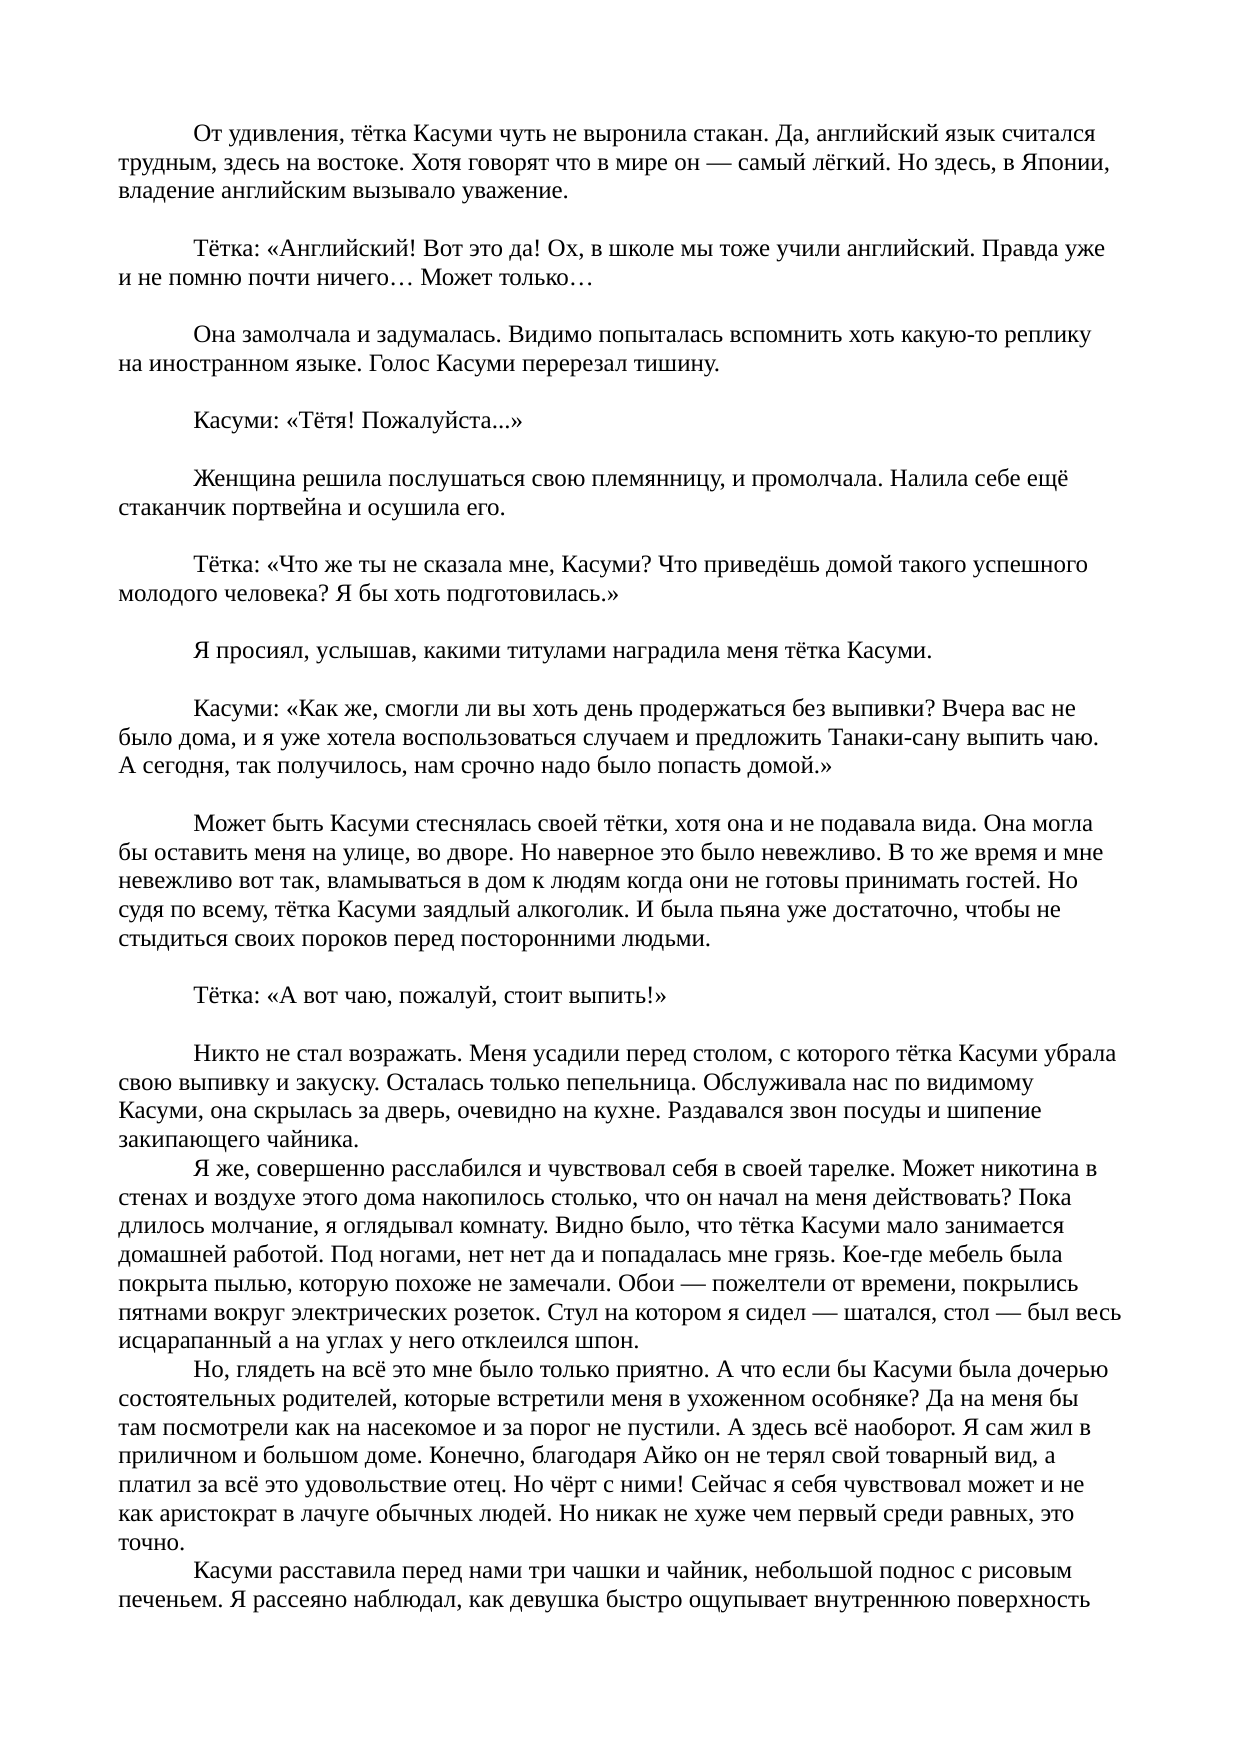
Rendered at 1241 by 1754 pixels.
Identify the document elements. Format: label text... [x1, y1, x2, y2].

text Женщина решила послушаться свою племянницу, и промолчала. Налила себе ещё стаканчик портвейна и осушила его. [118, 463, 1122, 521]
text Никто не стал возражать. Меня усадили перед столом, с которого тётка Касуми убрала свою выпивку и закуску. Осталась только пепельница. Обслуживала нас по видимому Касуми, она скрылась за дверь, очевидно на кухне. Раздавался звон посуды и шипение закипающего чайника. [118, 1038, 1122, 1153]
text Но, глядеть на всё это мне было только приятно. А что если бы Касуми была дочерью состоятельных родителей, которые встретили меня в ухоженном особняке? Да на меня бы там посмотрели как на насекомое и за порог не пустили. А здесь всё наоборот. Я сам жил в приличном и большом доме. Конечно, благодаря Айко он не терял свой товарный вид, а платил за всё это удовольствие отец. Но чёрт с ними! Сейчас я себя чувствовал может и не как аристократ в лачуге обычных людей. Но никак не хуже чем первый среди равных, это точно. [118, 1354, 1122, 1556]
text Может быть Касуми стеснялась своей тётки, хотя она и не подавала вида. Она могла бы оставить меня на улице, во дворе. Но наверное это было невежливо. В то же время и мне невежливо вот так, вламываться в дом к людям когда они не готовы принимать гостей. Но судя по всему, тётка Касуми заядлый алкоголик. И была пьяна уже достаточно, чтобы не стыдиться своих пороков перед посторонними людьми. [118, 808, 1122, 952]
text От удивления, тётка Касуми чуть не выронила стакан. Да, английский язык считался трудным, здесь на востоке. Хотя говорят что в мире он — самый лёгкий. Но здесь, в Японии, владение английским вызывало уважение. [118, 118, 1122, 204]
text Тётка: «А вот чаю, пожалуй, стоит выпить!» [118, 981, 1122, 1009]
text Я же, совершенно расслабился и чувствовал себя в своей тарелке. Может никотина в стенах и воздухе этого дома накопилось столько, что он начал на меня действовать? Пока длилось молчание, я оглядывал комнату. Видно было, что тётка Касуми мало занимается домашней работой. Под ногами, нет нет да и попадалась мне грязь. Кое-где мебель была покрыта пылью, которую похоже не замечали. Обои — пожелтели от времени, покрылись пятнами вокруг электрических розеток. Стул на котором я сидел — шатался, стол — был весь исцарапанный а на углах у него отклеился шпон. [118, 1153, 1122, 1354]
text Касуми: «Как же, смогли ли вы хоть день продержаться без выпивки? Вчера вас не было дома, и я уже хотела воспользоваться случаем и предложить Танаки-сану выпить чаю. А сегодня, так получилось, нам срочно надо было попасть домой.» [118, 693, 1122, 779]
text Тётка: «Что же ты не сказала мне, Касуми? Что приведёшь домой такого успешного молодого человека? Я бы хоть подготовилась.» [118, 549, 1122, 607]
text Тётка: «Английский! Вот это да! Ох, в школе мы тоже учили английский. Правда уже и не помню почти ничего… Может только… [118, 233, 1122, 291]
text Касуми: «Тётя! Пожалуйста...» [118, 406, 1122, 434]
text Она замолчала и задумалась. Видимо попыталась вспомнить хоть какую-то реплику на иностранном языке. Голос Касуми перерезал тишину. [118, 319, 1122, 377]
text Я просиял, услышав, какими титулами наградила меня тётка Касуми. [118, 636, 1122, 664]
text Касуми расставила перед нами три чашки и чайник, небольшой поднос с рисовым печеньем. Я рассеяно наблюдал, как девушка быстро ощупывает внутреннюю поверхность [118, 1556, 1122, 1613]
